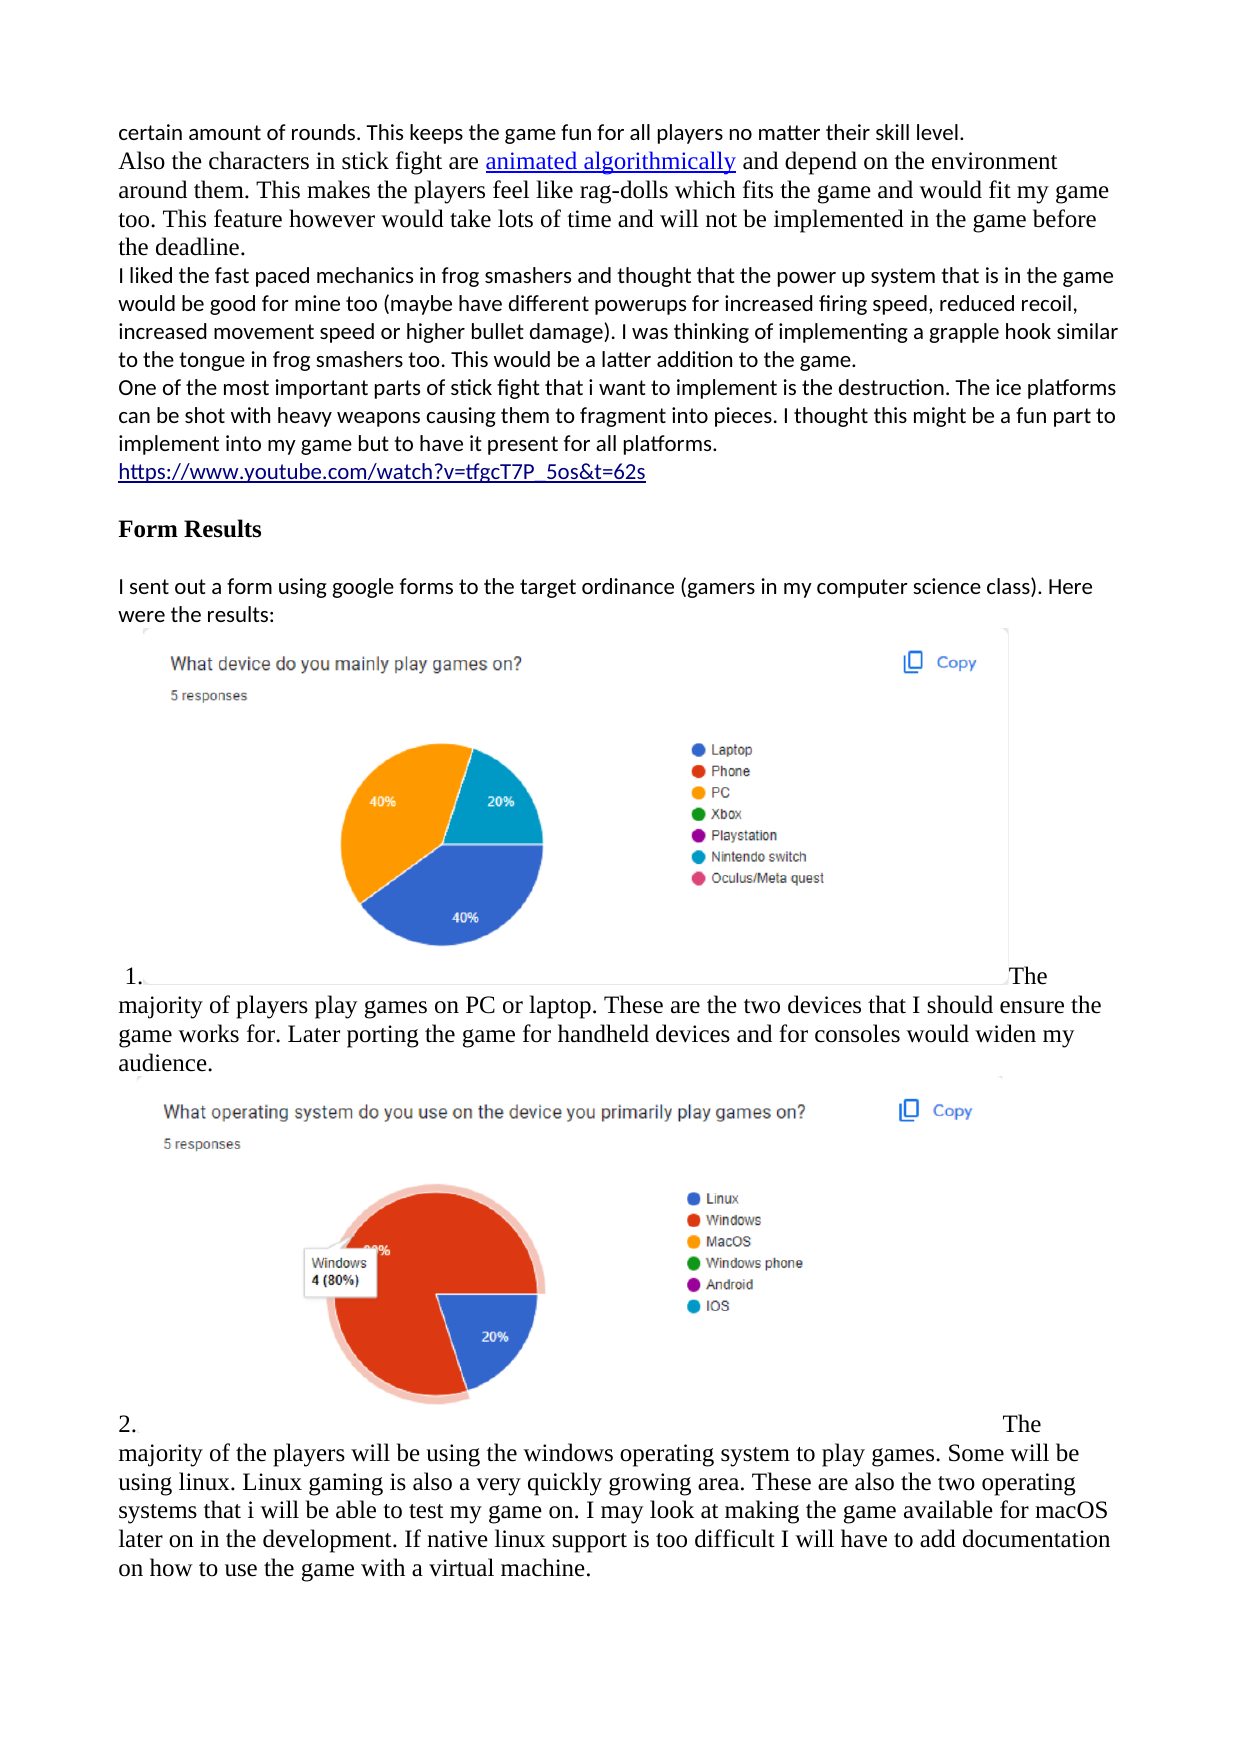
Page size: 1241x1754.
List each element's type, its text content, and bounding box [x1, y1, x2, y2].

text One of the most important parts of stick fight that i want to implement is the destruction. The ice platforms can be shot with heavy weapons causing them to fragment into pieces. I thought this might be a fun part to implement into my game but to have it present for all platforms. [118, 373, 1122, 457]
text 2.The majority of the players will be using the windows operating system to play games. Some will be using linux. Linux gaming is also a very quickly growing area. These are also the two operating systems that i will be able to test my game on. I may look at making the game available for macOS later on in the development. If native linux support is too difficult I will have to add documentation on how to use the game with a virtual machine. [118, 1076, 1122, 1582]
text https://www.youtube.com/watch?v=tfgcT7P_5os&t=62s [118, 457, 1122, 485]
text Form Results [118, 514, 1122, 543]
text 1.The majority of players play games on PC or laptop. These are the two devices that I should ensure the game works for. Later porting the game for handheld devices and for consoles would widen my audience. [118, 628, 1122, 1076]
text I liked the fast paced mechanics in frog smashers and thought that the power up system that is in the game would be good for mine too (maybe have different powerups for increased firing speed, reduced recoil, increased movement speed or higher bullet damage). I was thinking of implementing a grapple hook similar to the tongue in frog smashers too. This would be a latter addition to the game. [118, 261, 1122, 373]
text certain amount of rounds. This keeps the game fun for all players no matter their skill level. [118, 118, 1122, 146]
text I sent out a form using google forms to the target ordinance (gamers in my computer science class). Here were the results: [118, 572, 1122, 628]
text Also the characters in stick fight are animated algorithmically and depend on the environment around them. This makes the players feel like rag-dolls which fits the game and would fit my game too. This feature however would take lots of time and will not be implemented in the game before the deadline. [118, 146, 1122, 261]
